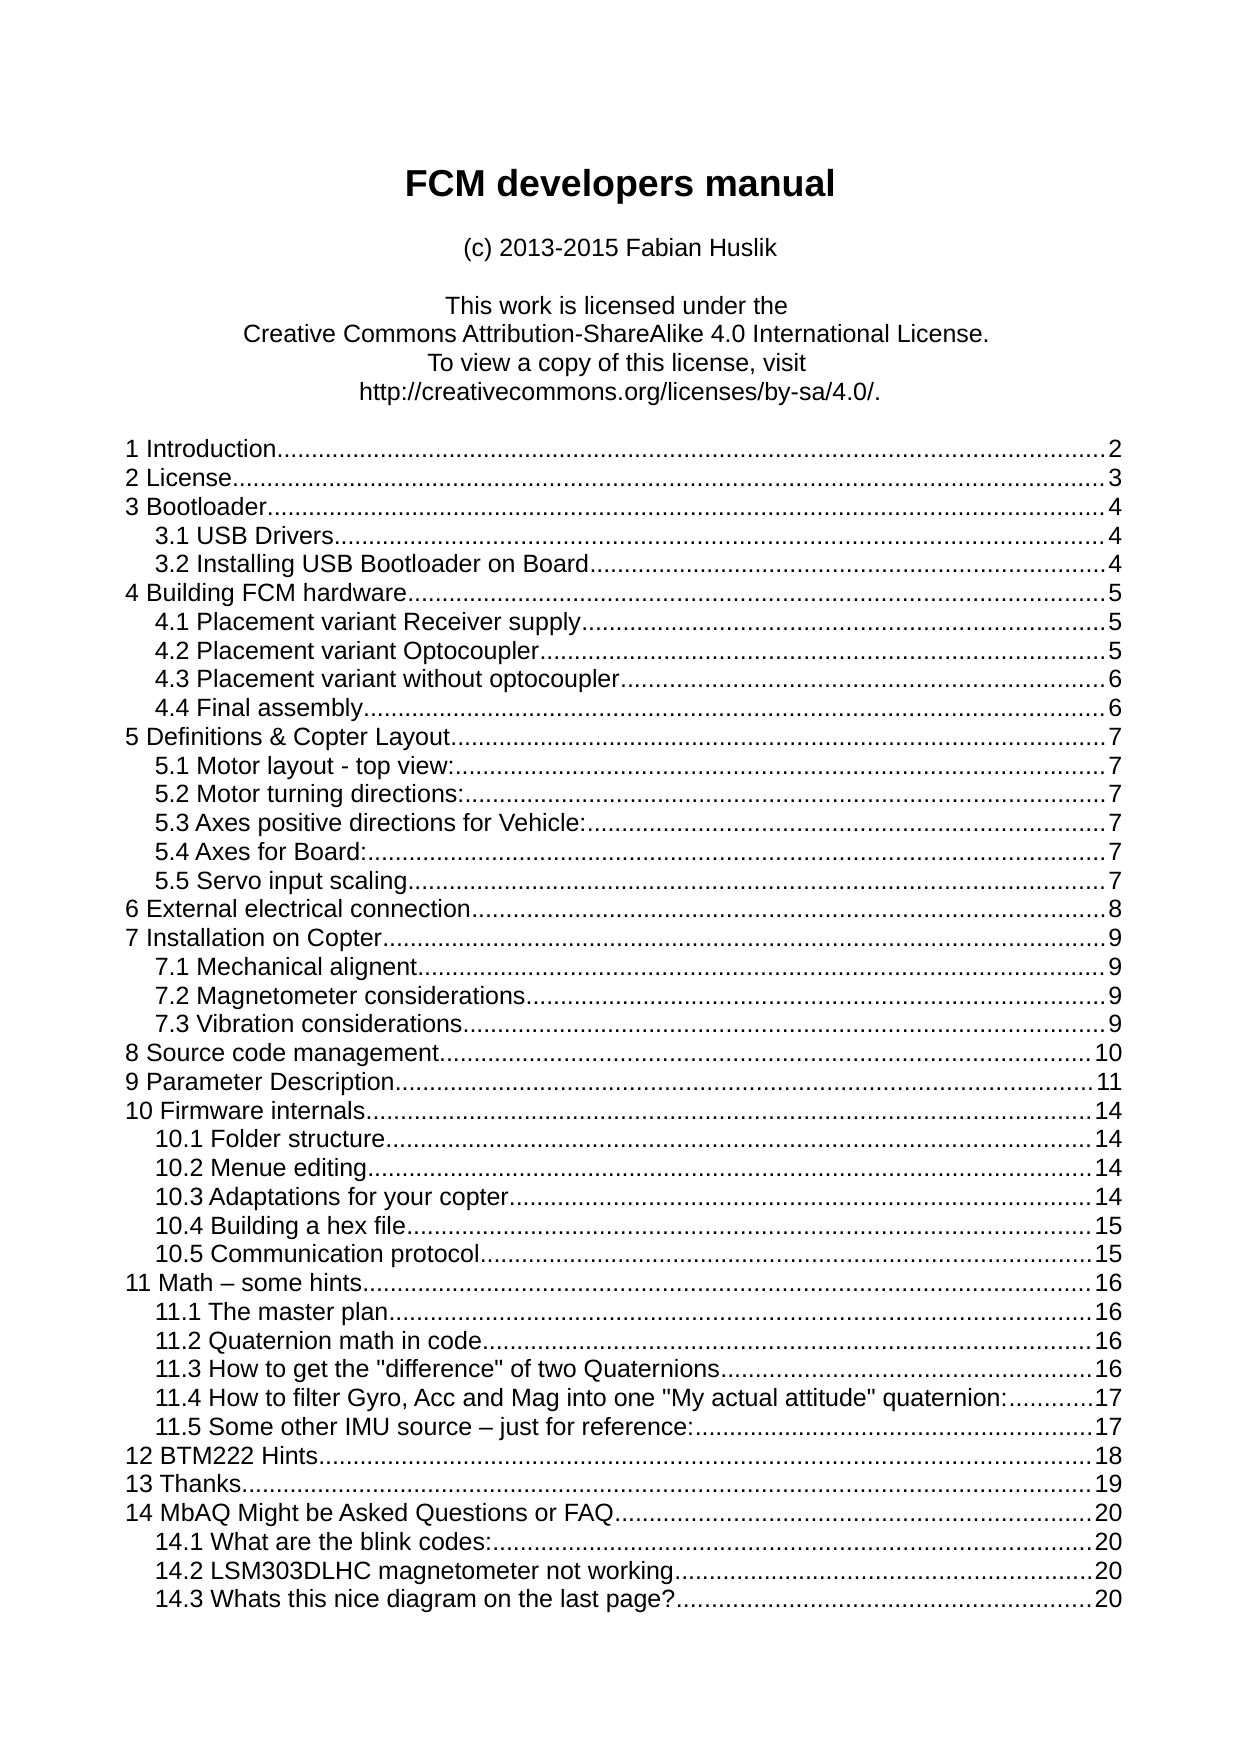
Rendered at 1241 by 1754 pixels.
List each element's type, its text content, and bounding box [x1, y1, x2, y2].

text 7 Installation on Copter 9 [118, 923, 1122, 952]
text 3 Bootloader 4 [118, 492, 1122, 521]
text 10 Firmware internals 14 [118, 1096, 1122, 1124]
text 11.3 How to get the "difference" of two Quaternions 16 [148, 1354, 1122, 1383]
text 6 External electrical connection 8 [118, 894, 1122, 923]
text 7.2 Magnetometer considerations 9 [148, 981, 1122, 1009]
text 11.5 Some other IMU source – just for reference: 17 [148, 1412, 1122, 1441]
text 2 License 3 [118, 463, 1122, 492]
text 10.4 Building a hex file 15 [148, 1211, 1122, 1239]
text 4.1 Placement variant Receiver supply 5 [148, 607, 1122, 636]
text 7.3 Vibration considerations 9 [148, 1009, 1122, 1038]
text 4 Building FCM hardware 5 [118, 578, 1122, 607]
text 10.1 Folder structure 14 [148, 1124, 1122, 1153]
text 11 Math – some hints 16 [118, 1268, 1122, 1297]
text 13 Thanks 19 [118, 1469, 1122, 1498]
text 11.1 The master plan 16 [148, 1297, 1122, 1326]
text 4.2 Placement variant Optocoupler 5 [148, 636, 1122, 664]
text 14 MbAQ Might be Asked Questions or FAQ 20 [118, 1498, 1122, 1527]
text 4.4 Final assembly 6 [148, 693, 1122, 722]
text 14.2 LSM303DLHC magnetometer not working 20 [148, 1556, 1122, 1584]
text FCM developers manual [118, 161, 1122, 204]
text 12 BTM222 Hints 18 [118, 1441, 1122, 1469]
text (c) 2013-2015 Fabian Huslik [118, 233, 1122, 262]
text 5.2 Motor turning directions: 7 [148, 779, 1122, 808]
text 3.2 Installing USB Bootloader on Board 4 [148, 549, 1122, 578]
text 10.3 Adaptations for your copter 14 [148, 1182, 1122, 1211]
text 5 Definitions & Copter Layout 7 [118, 722, 1122, 751]
text 8 Source code management 10 [118, 1038, 1122, 1067]
text 9 Parameter Description 11 [118, 1067, 1122, 1096]
text 14.3 Whats this nice diagram on the last page? 20 [148, 1584, 1122, 1613]
text 11.4 How to filter Gyro, Acc and Mag into one "My actual attitude" quaternion: 17 [148, 1383, 1122, 1412]
text 14.1 What are the blink codes: 20 [148, 1527, 1122, 1556]
text 7.1 Mechanical alignent 9 [148, 952, 1122, 981]
text 5.5 Servo input scaling 7 [148, 866, 1122, 894]
text 10.5 Communication protocol 15 [148, 1239, 1122, 1268]
text 5.3 Axes positive directions for Vehicle: 7 [148, 808, 1122, 837]
text 4.3 Placement variant without optocoupler 6 [148, 664, 1122, 693]
text 3.1 USB Drivers 4 [148, 521, 1122, 549]
text 11.2 Quaternion math in code 16 [148, 1326, 1122, 1354]
text This work is licensed under the Creative Commons Attribution-ShareAlike 4.0 International License. To view a copy of this license, visit http://creativecommons.org/licenses/by-sa/4.0/. [118, 291, 1122, 406]
text 10.2 Menue editing 14 [148, 1153, 1122, 1182]
text 5.4 Axes for Board: 7 [148, 837, 1122, 866]
text 5.1 Motor layout - top view: 7 [148, 751, 1122, 779]
text 1 Introduction 2 [118, 434, 1122, 463]
